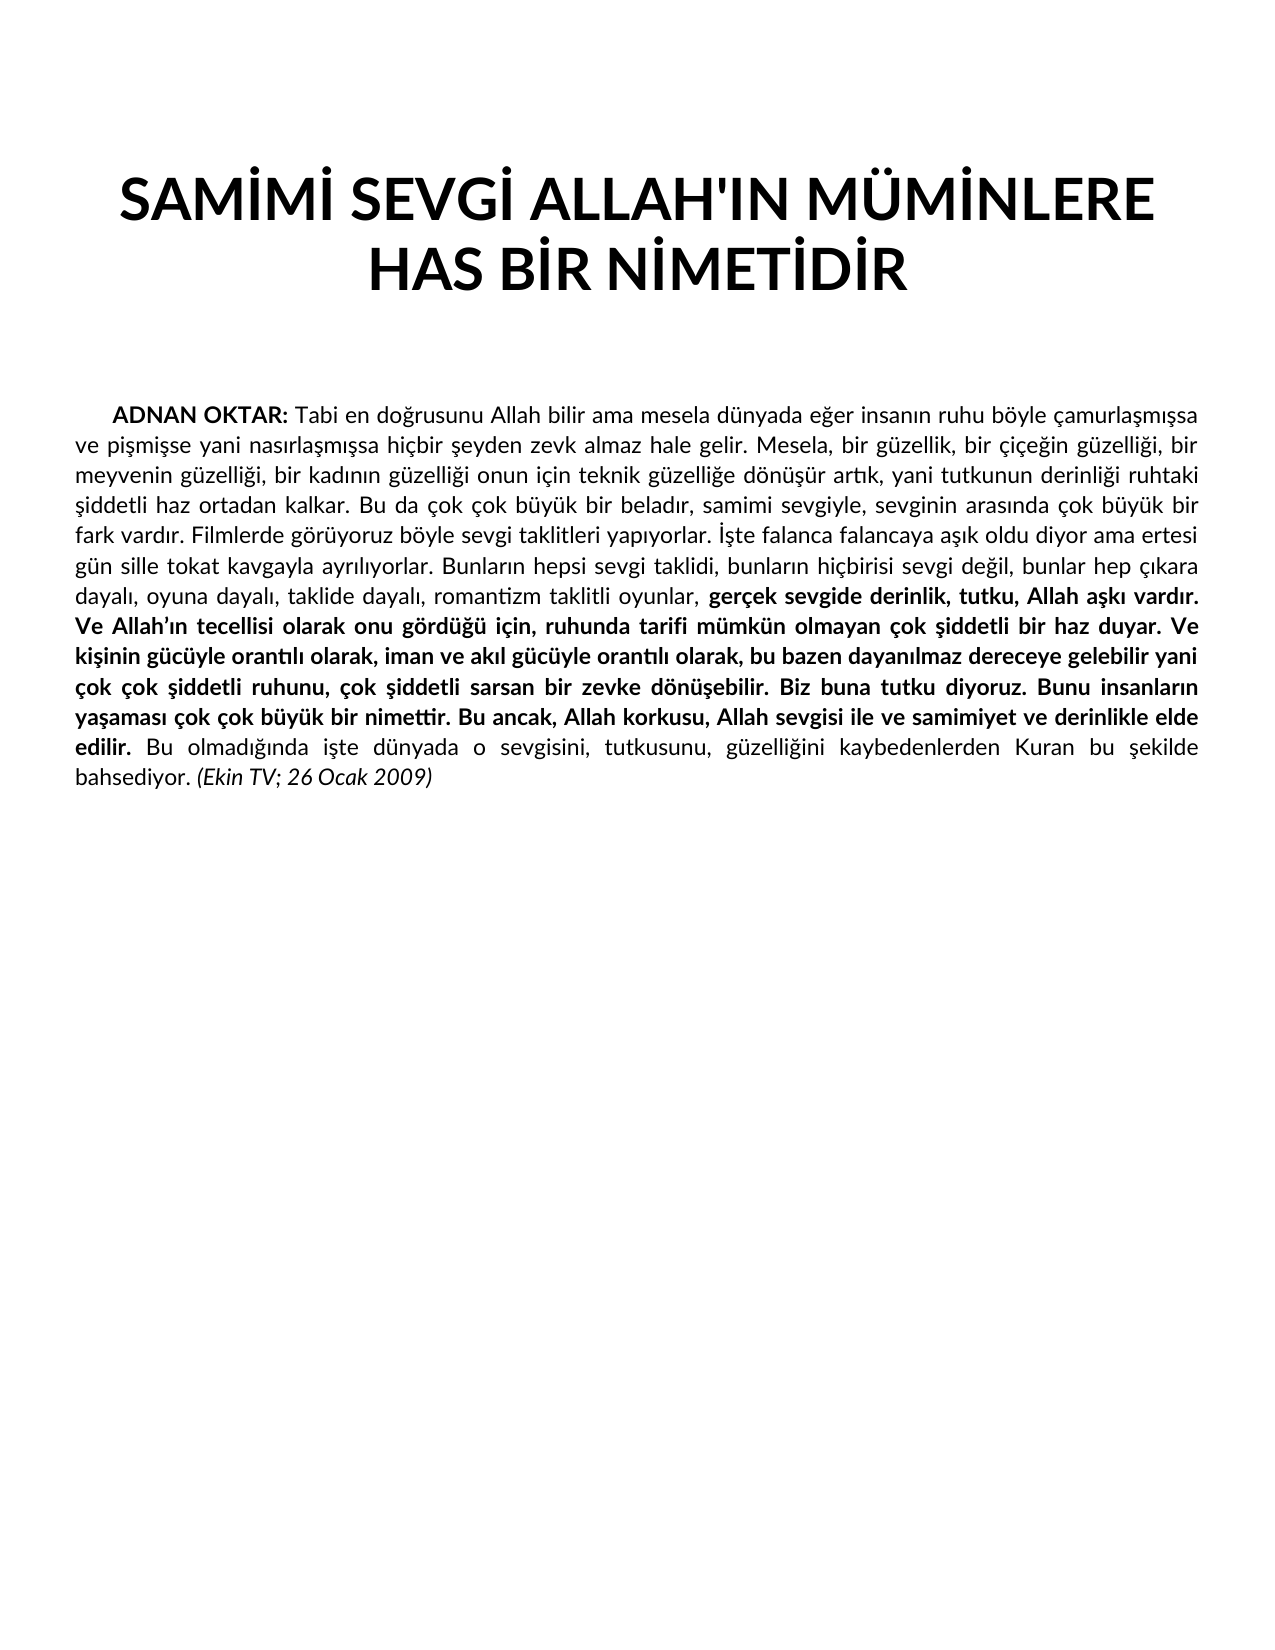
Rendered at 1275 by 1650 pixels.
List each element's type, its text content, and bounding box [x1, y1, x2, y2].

subtitle SAMİMİ SEVGİ ALLAH'IN MÜMİNLERE HAS BİR NİMETİDİR [75, 162, 1200, 302]
text ADNAN OKTAR: Tabi en doğrusunu Allah bilir ama mesela dünyada eğer insanın ruhu böyle çamurlaşmışsa ve pişmişse yani nasırlaşmışsa hiçbir şeyden zevk almaz hale gelir. Mesela, bir güzellik, bir çiçeğin güzelliği, bir meyvenin güzelliği, bir kadının güzelliği onun için teknik güzelliğe dönüşür artık, yani tutkunun derinliği ruhtaki şiddetli haz ortadan kalkar. Bu da çok çok büyük bir beladır, samimi sevgiyle, sevginin arasında çok büyük bir fark vardır. Filmlerde görüyoruz böyle sevgi taklitleri yapıyorlar. İşte falanca falancaya aşık oldu diyor ama ertesi gün sille tokat kavgayla ayrılıyorlar. Bunların hepsi sevgi taklidi, bunların hiçbirisi sevgi değil, bunlar hep çıkara dayalı, oyuna dayalı, taklide dayalı, romantizm taklitli oyunlar, gerçek sevgide derinlik, tutku, Allah aşkı vardır. Ve Allah’ın tecellisi olarak onu gördüğü için, ruhunda tarifi mümkün olmayan çok şiddetli bir haz duyar. Ve kişinin gücüyle orantılı olarak, iman ve akıl gücüyle orantılı olarak, bu bazen dayanılmaz dereceye gelebilir yani çok çok şiddetli ruhunu, çok şiddetli sarsan bir zevke dönüşebilir. Biz buna tutku diyoruz. Bunu insanların yaşaması çok çok büyük bir nimettir. Bu ancak, Allah korkusu, Allah sevgisi ile ve samimiyet ve derinlikle elde edilir. Bu olmadığında işte dünyada o sevgisini, tutkusunu, güzelliğini kaybedenlerden Kuran bu şekilde bahsediyor. (Ekin TV; 26 Ocak 2009) [75, 400, 1200, 790]
